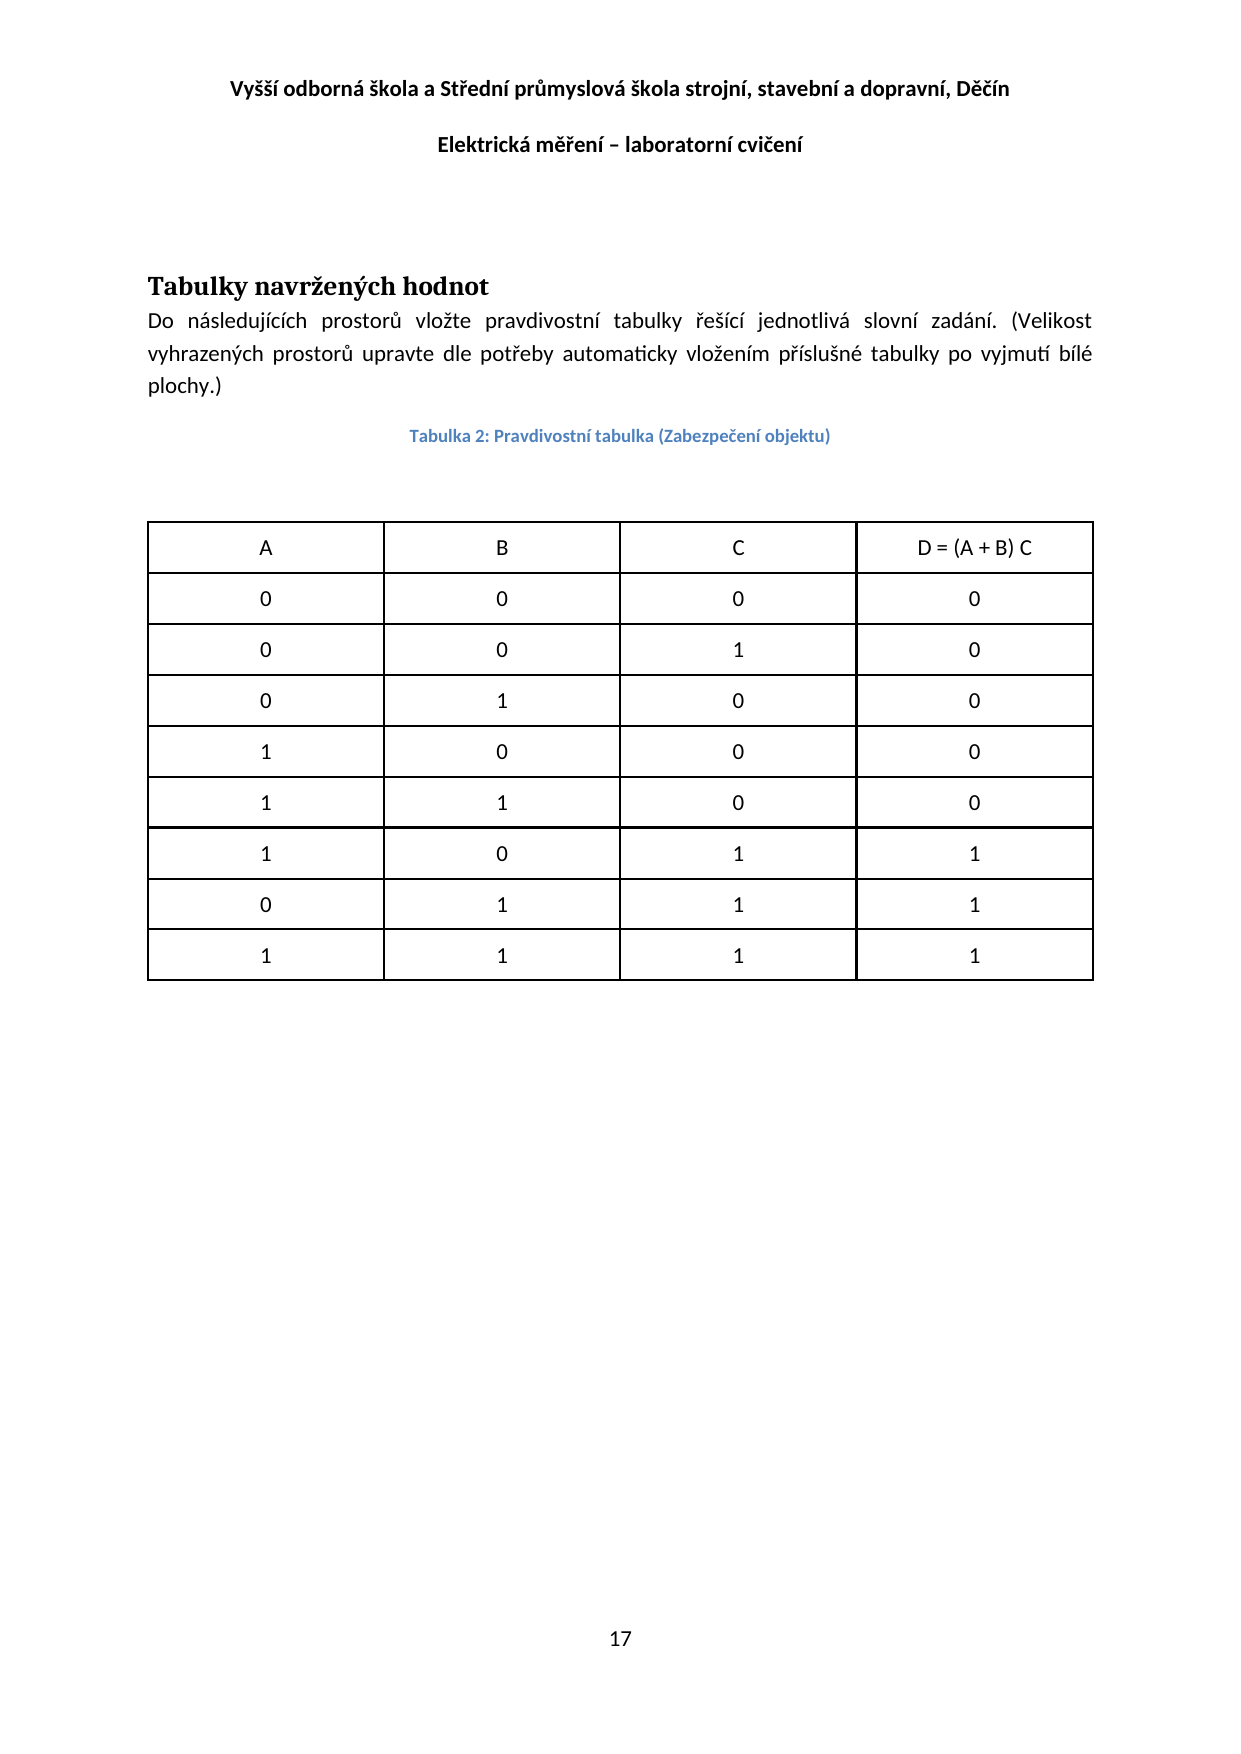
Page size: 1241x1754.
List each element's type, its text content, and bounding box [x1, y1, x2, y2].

table_cell 0 [858, 727, 1092, 776]
table_cell 1 [385, 676, 619, 724]
table_cell 0 [621, 574, 855, 623]
table_cell 1 [385, 778, 619, 826]
table_header B [385, 523, 619, 572]
table_cell 1 [621, 930, 855, 979]
table_header C [621, 523, 855, 572]
table_cell 0 [858, 676, 1092, 724]
table_header D = (A + B) C [858, 523, 1092, 572]
table_cell 0 [385, 574, 619, 623]
table_cell 0 [149, 574, 383, 623]
text Tabulka 2: Pravdivostní tabulka (Zabezpečení objektu) [148, 424, 1093, 447]
table_cell 1 [621, 625, 855, 674]
text Do následujících prostorů vložte pravdivostní tabulky řešící jednotlivá slovní zadání. (Velikost vyhrazených prostorů upravte dle potřeby automaticky vložením příslušné tabulky po vyjmutí bílé plochy.) [148, 307, 1093, 399]
table_cell 0 [385, 829, 619, 877]
table_cell 0 [385, 625, 619, 674]
table_cell 0 [149, 625, 383, 674]
table_cell 1 [149, 829, 383, 877]
table_cell 0 [858, 778, 1092, 826]
table_cell 0 [858, 625, 1092, 674]
table_cell 0 [621, 676, 855, 724]
table_cell 1 [858, 930, 1092, 979]
table_cell 0 [149, 676, 383, 724]
table_cell 0 [385, 727, 619, 776]
table_cell 0 [149, 880, 383, 928]
table_header A [149, 523, 383, 572]
table_cell 0 [621, 778, 855, 826]
table_cell 1 [385, 930, 619, 979]
table_cell 1 [858, 880, 1092, 928]
table_cell 0 [858, 574, 1092, 623]
table_cell 1 [385, 880, 619, 928]
table_cell 1 [149, 778, 383, 826]
table_cell 1 [621, 829, 855, 877]
table_cell 0 [621, 727, 855, 776]
table_cell 1 [621, 880, 855, 928]
table_cell 1 [858, 829, 1092, 877]
subtitle Tabulky navržených hodnot [148, 271, 1093, 302]
table_cell 1 [149, 727, 383, 776]
table_cell 1 [149, 930, 383, 979]
